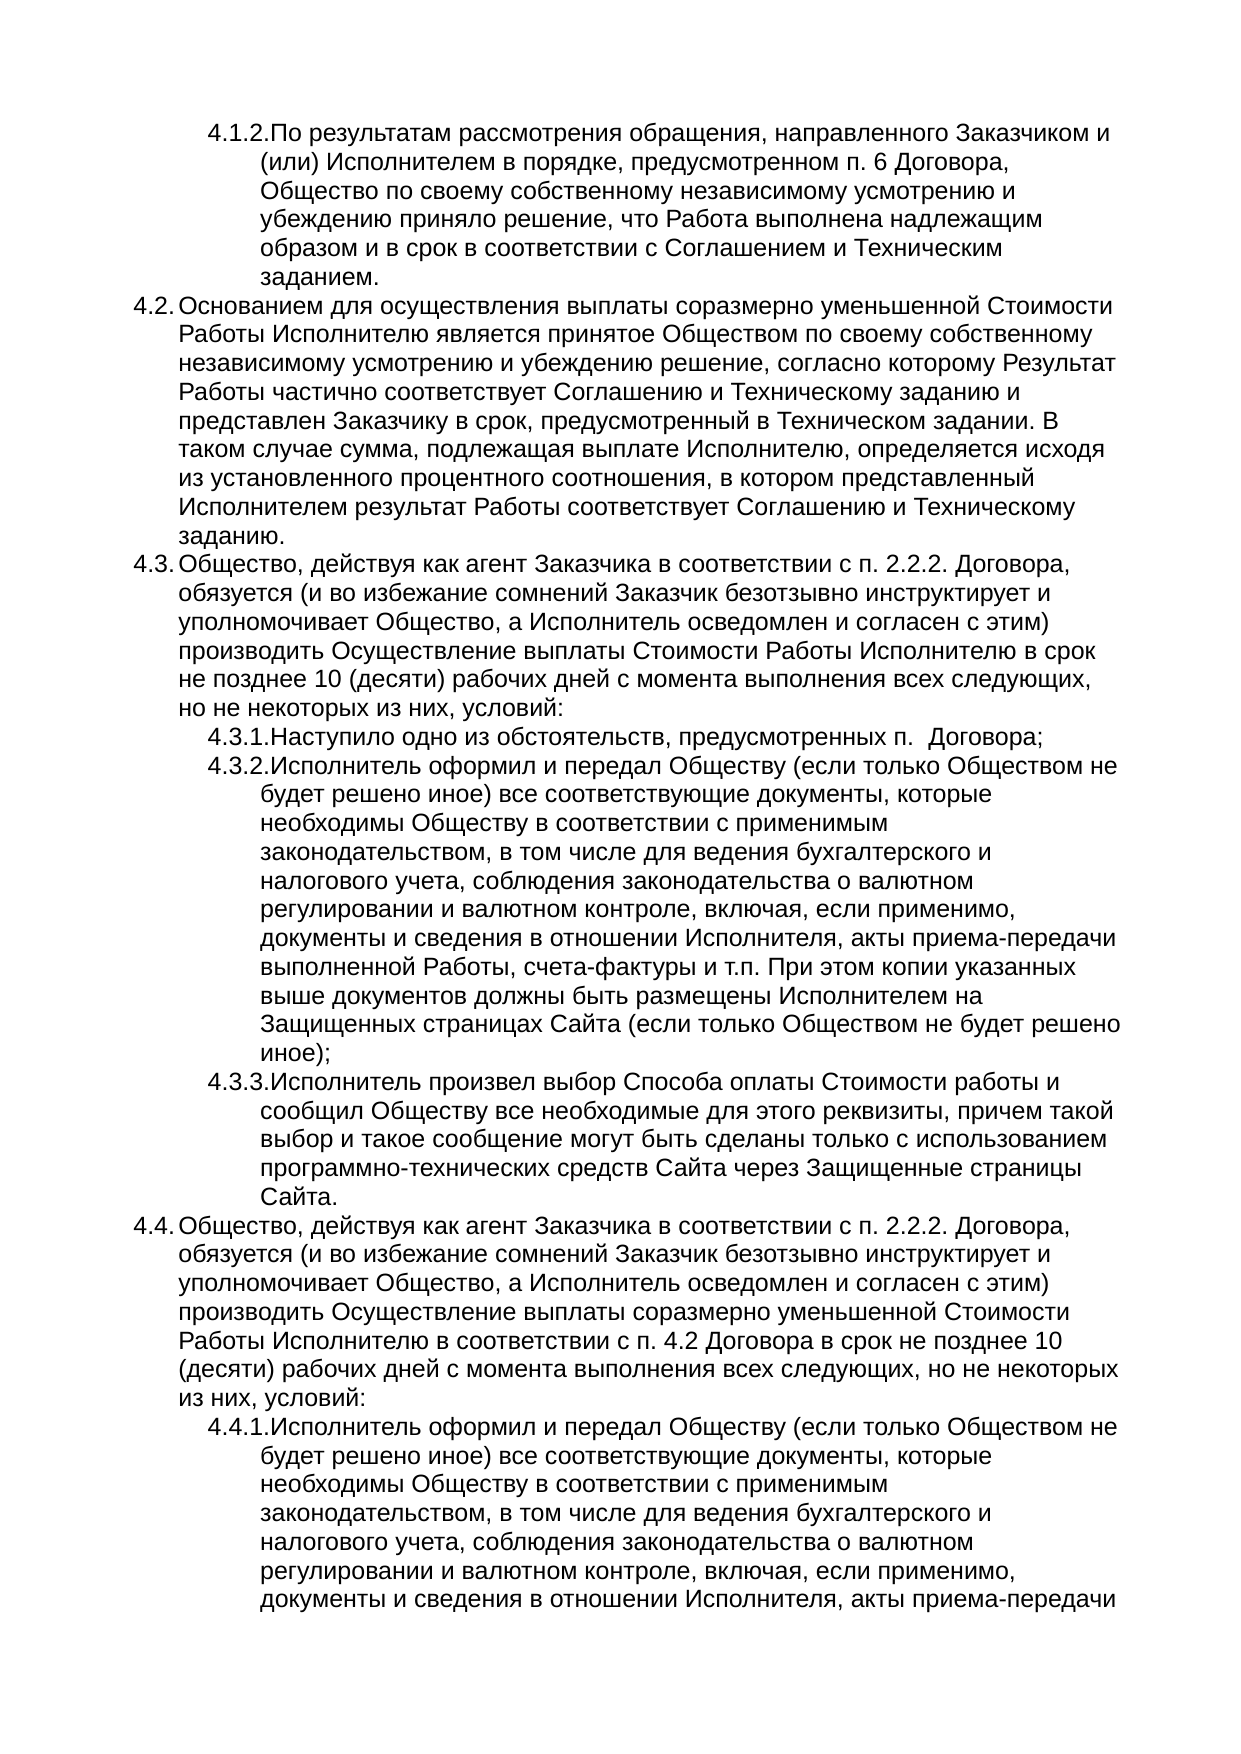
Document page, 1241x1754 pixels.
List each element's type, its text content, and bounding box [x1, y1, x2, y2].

list Исполнитель произвел выбор Способа оплаты Стоимости работы и сообщил Обществу все необходимые для этого реквизиты, причем такой выбор и такое сообщение могут быть сделаны только с использованием программно-технических средств Сайта через Защищенные страницы Сайта. [207, 1067, 1122, 1211]
list Общество, действуя как агент Заказчика в соответствии с п. 2.2.2. Договора, обязуется (и во избежание сомнений Заказчик безотзывно инструктирует и уполномочивает Общество, а Исполнитель осведомлен и согласен с этим) производить Осуществление выплаты Стоимости Работы Исполнителю в срок не позднее 10 (десяти) рабочих дней с момента выполнения всех следующих, но не некоторых из них, условий: [133, 549, 1122, 722]
list Исполнитель оформил и передал Обществу (если только Обществом не будет решено иное) все соответствующие документы, которые необходимы Обществу в соответствии с применимым законодательством, в том числе для ведения бухгалтерского и налогового учета, соблюдения законодательства о валютном регулировании и валютном контроле, включая, если применимо, документы и сведения в отношении Исполнителя, акты приема-передачи [207, 1412, 1122, 1613]
list Основанием для осуществления выплаты соразмерно уменьшенной Стоимости Работы Исполнителю является принятое Обществом по своему собственному независимому усмотрению и убеждению решение, согласно которому Результат Работы частично соответствует Соглашению и Техническому заданию и представлен Заказчику в срок, предусмотренный в Техническом задании. В таком случае сумма, подлежащая выплате Исполнителю, определяется исходя из установленного процентного соотношения, в котором представленный Исполнителем результат Работы соответствует Соглашению и Техническому заданию. [133, 291, 1122, 549]
list Общество, действуя как агент Заказчика в соответствии с п. 2.2.2. Договора, обязуется (и во избежание сомнений Заказчик безотзывно инструктирует и уполномочивает Общество, а Исполнитель осведомлен и согласен с этим) производить Осуществление выплаты соразмерно уменьшенной Стоимости Работы Исполнителю в соответствии с п. 4.2 Договора в срок не позднее 10 (десяти) рабочих дней с момента выполнения всех следующих, но не некоторых из них, условий: [133, 1211, 1122, 1412]
list Исполнитель оформил и передал Обществу (если только Обществом не будет решено иное) все соответствующие документы, которые необходимы Обществу в соответствии с применимым законодательством, в том числе для ведения бухгалтерского и налогового учета, соблюдения законодательства о валютном регулировании и валютном контроле, включая, если применимо, документы и сведения в отношении Исполнителя, акты приема-передачи выполненной Работы, счета-фактуры и т.п. При этом копии указанных выше документов должны быть размещены Исполнителем на Защищенных страницах Сайта (если только Обществом не будет решено иное); [207, 751, 1122, 1067]
list По результатам рассмотрения обращения, направленного Заказчиком и (или) Исполнителем в порядке, предусмотренном п. 6 Договора, Общество по своему собственному независимому усмотрению и убеждению приняло решение, что Работа выполнена надлежащим образом и в срок в соответствии с Соглашением и Техническим заданием. [207, 118, 1122, 291]
list Наступило одно из обстоятельств, предусмотренных п. Договора; [207, 722, 1122, 751]
